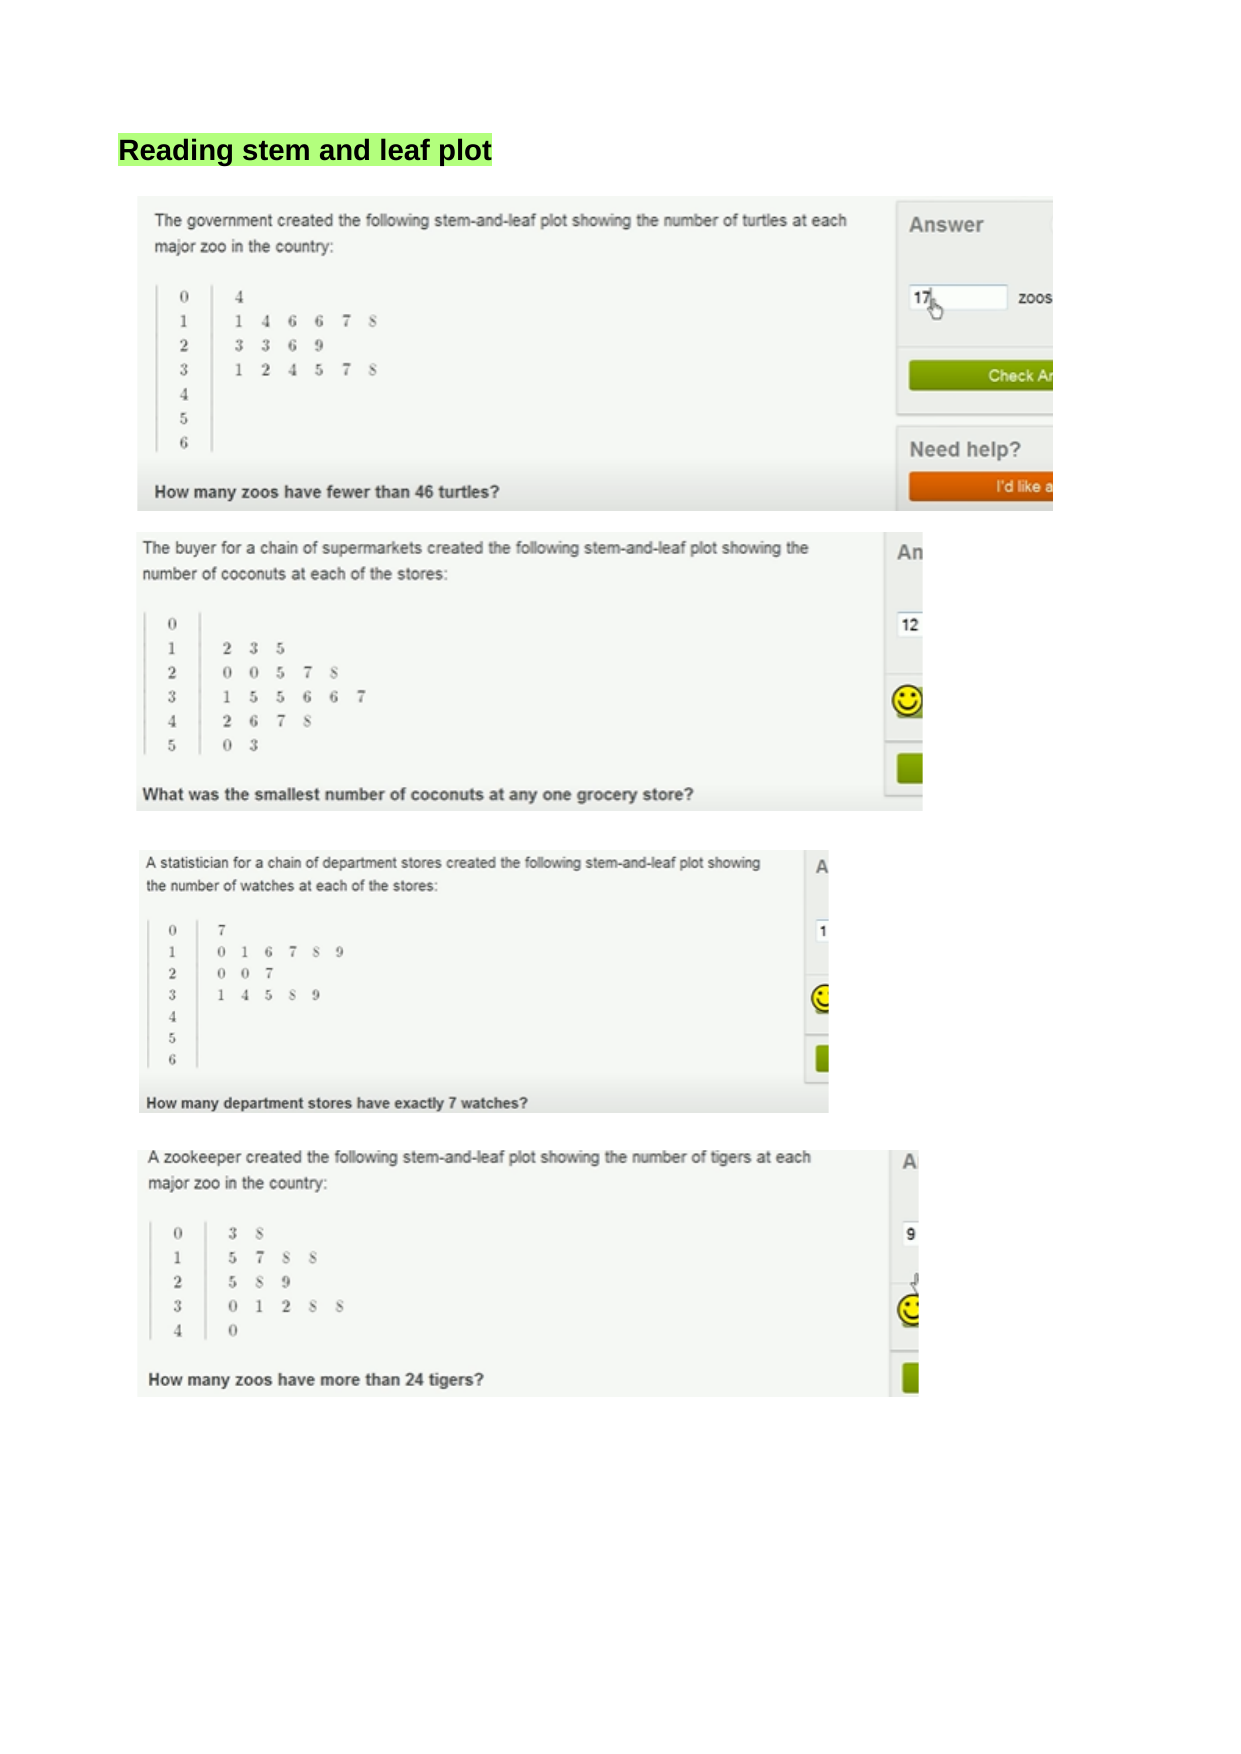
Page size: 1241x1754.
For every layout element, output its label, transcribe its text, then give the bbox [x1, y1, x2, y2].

picture [136, 532, 923, 811]
picture [139, 850, 829, 1113]
picture [137, 1150, 919, 1397]
picture [137, 196, 1053, 511]
subtitle Reading stem and leaf plot [492, 133, 1122, 166]
